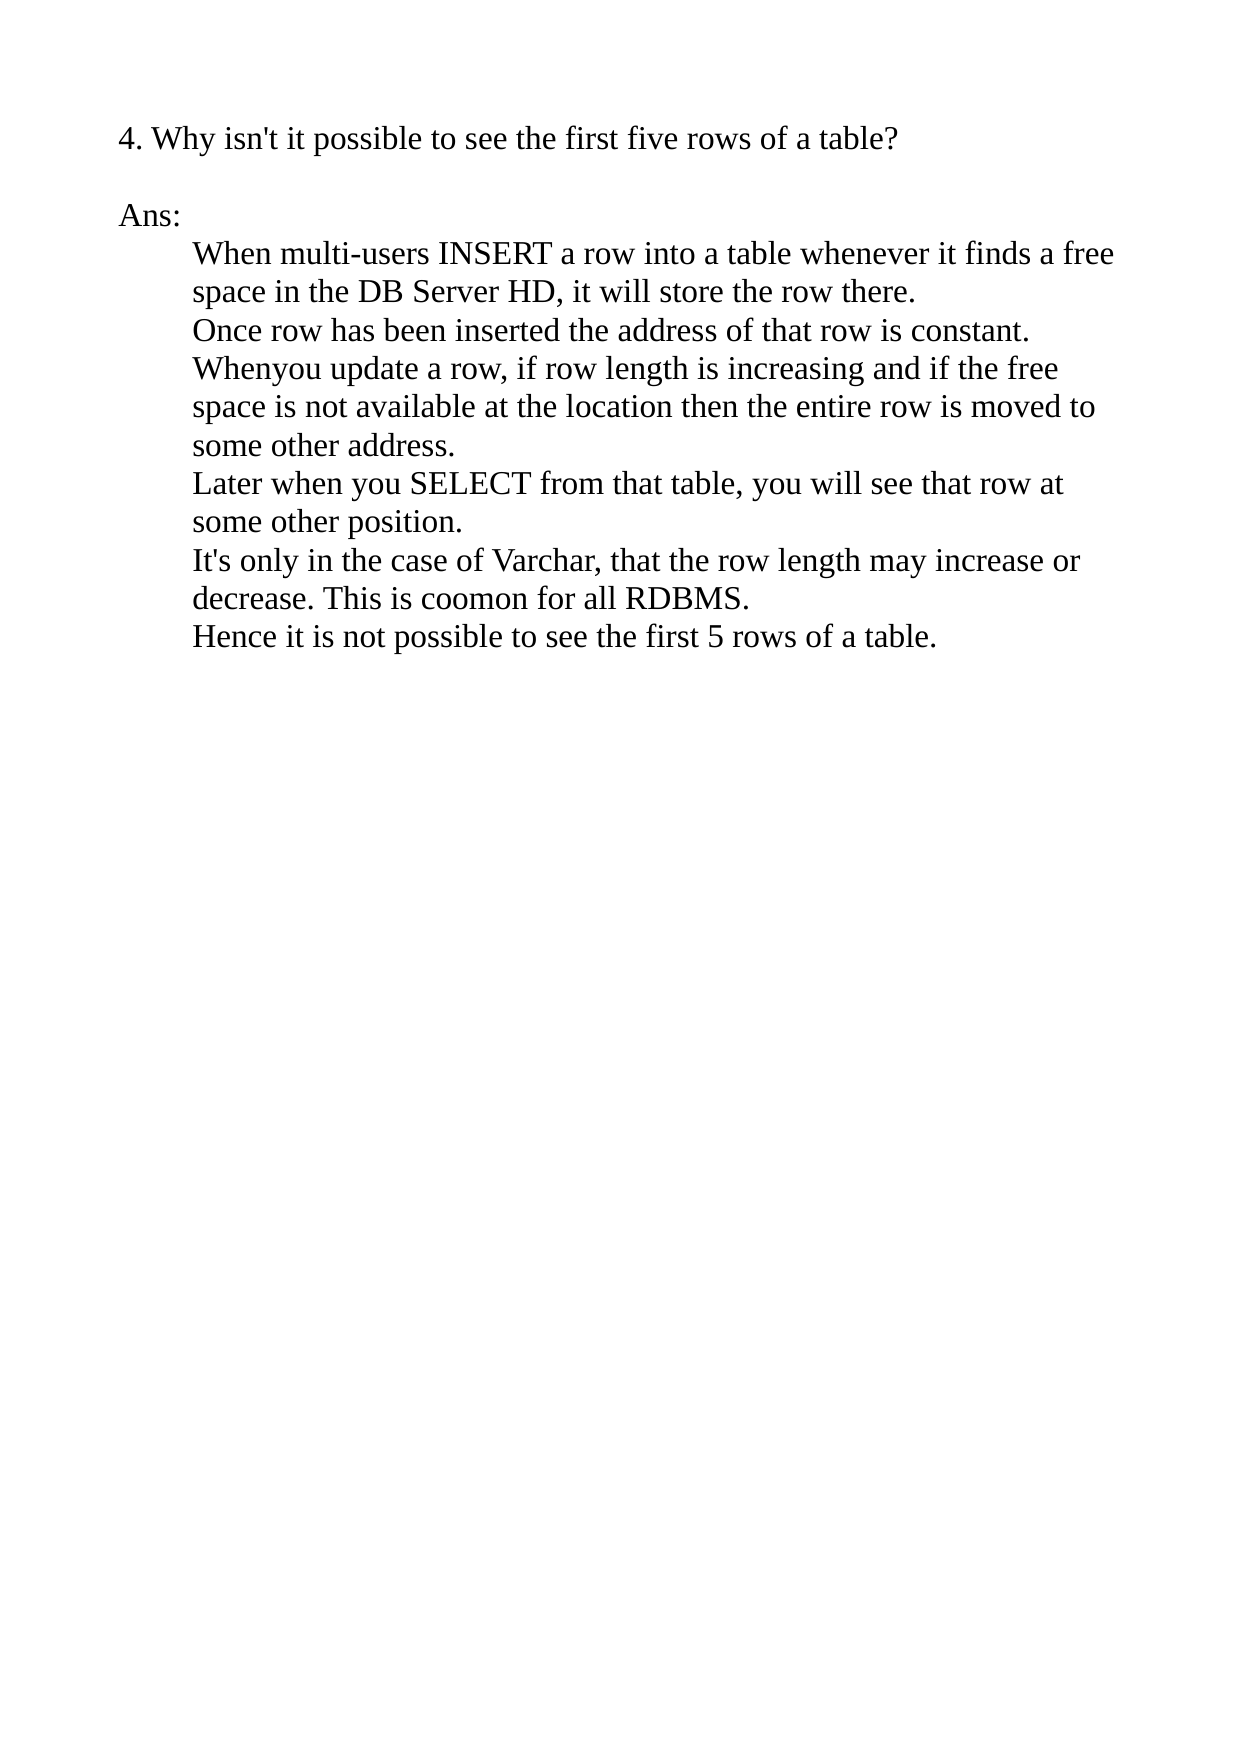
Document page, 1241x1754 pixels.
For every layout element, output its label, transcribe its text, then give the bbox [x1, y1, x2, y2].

text It's only in the case of Varchar, that the row length may increase or decrease. This is coomon for all RDBMS. [118, 540, 1122, 616]
text When multi-users INSERT a row into a table whenever it finds a free space in the DB Server HD, it will store the row there. [118, 233, 1122, 310]
text Ans: [118, 195, 1122, 233]
text Later when you SELECT from that table, you will see that row at some other position. [118, 463, 1122, 540]
text Hence it is not possible to see the first 5 rows of a table. [118, 616, 1122, 655]
text 4. Why isn't it possible to see the first five rows of a table? [118, 118, 1122, 156]
text Once row has been inserted the address of that row is constant. [118, 310, 1122, 348]
text Whenyou update a row, if row length is increasing and if the free space is not available at the location then the entire row is moved to some other address. [118, 348, 1122, 463]
